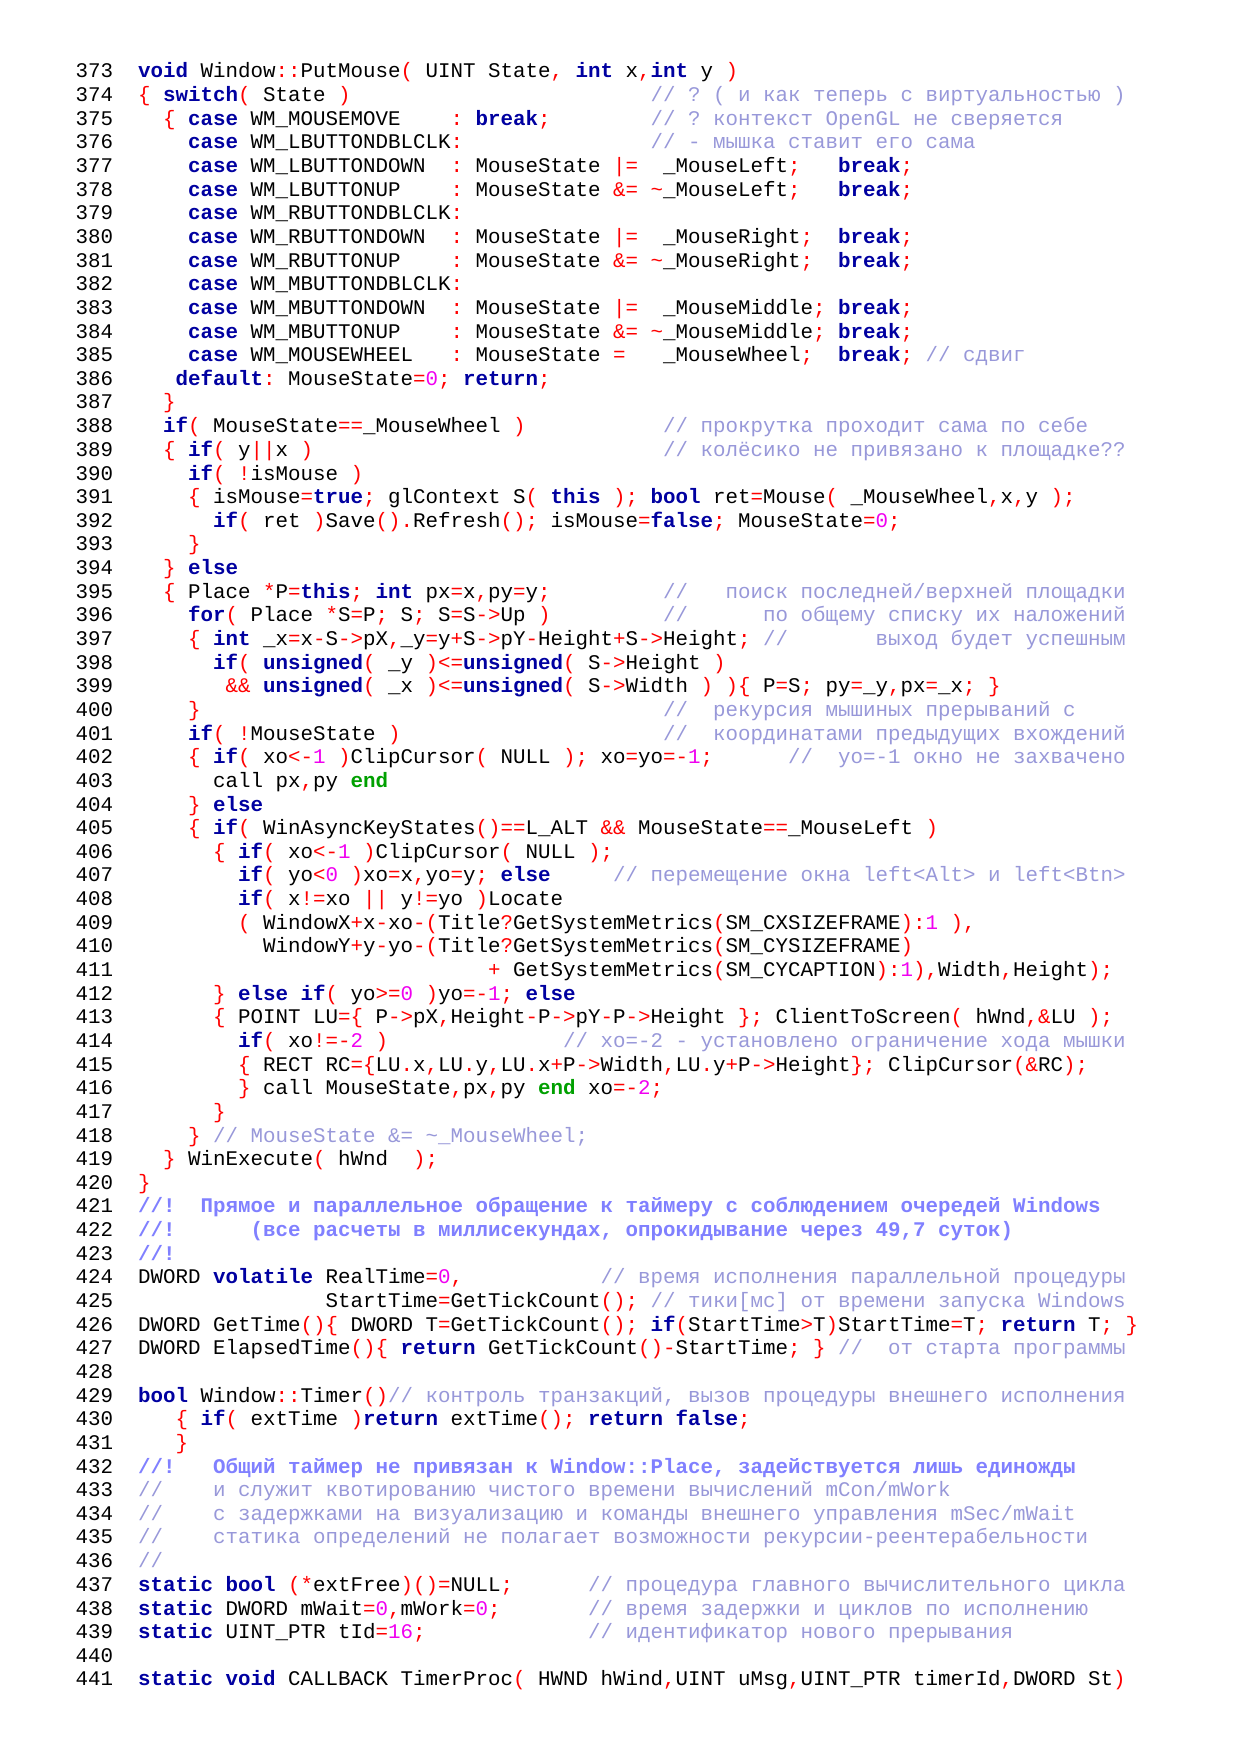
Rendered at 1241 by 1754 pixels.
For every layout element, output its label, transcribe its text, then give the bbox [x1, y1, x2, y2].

subtitle 428 [75, 1361, 1181, 1385]
subtitle 381 case WM_RBUTTONUP : MouseState &= ~_MouseRight; break; [800, 250, 1181, 273]
subtitle 406 { if( xo<-1 )ClipCursor( NULL ); [313, 841, 375, 864]
subtitle 424 DWORD volatile RealTime=0, // время исполнения параллельной процедуры [213, 1266, 325, 1290]
subtitle 383 case WM_MBUTTONDOWN : MouseState |= _MouseMiddle; break; [613, 297, 663, 321]
subtitle 415 { RECT RC={LU.x,LU.y,LU.x+P->Width,LU.y+P->Height}; ClipCursor(&RC); [75, 1054, 263, 1077]
subtitle 397 { int _x=x-S->pX,_y=y+S->pY-Height+S->Height; // выход будет успешным [738, 628, 1181, 652]
subtitle 412 } else if( yo>=0 )yo=-1; else [463, 983, 1181, 1006]
subtitle 384 case WM_MBUTTONUP : MouseState &= ~_MouseMiddle; break; [75, 321, 250, 344]
subtitle 427 DWORD ElapsedTime(){ return GetTickCount()-StartTime; } // от старта программы [75, 1337, 1181, 1361]
subtitle 386 default: MouseState=0; return; [75, 368, 288, 392]
subtitle 422 //! (все расчеты в миллисекундах, опрокидывание через 49,7 суток) [75, 1219, 1181, 1243]
subtitle 407 if( yo<0 )xo=x,yo=y; else // перемещение окна left<Alt> и left<Btn> [75, 864, 1181, 888]
subtitle 402 { if( xo<-1 )ClipCursor( NULL ); xo=yo=-1; // yo=-1 окно не захвачено [663, 746, 1181, 770]
subtitle 408 if( x!=xo || y!=yo )Locate [563, 888, 1181, 912]
subtitle 381 case WM_RBUTTONUP : MouseState &= ~_MouseRight; break; [75, 250, 250, 273]
subtitle 426 DWORD GetTime(){ DWORD T=GetTickCount(); if(StartTime>T)StartTime=T; return T; } [600, 1314, 688, 1337]
subtitle 398 if( unsigned( _y )<=unsigned( S->Height ) [713, 652, 1181, 675]
subtitle 405 { if( WinAsyncKeyStates()==L_ALT && MouseState==_MouseLeft ) [75, 817, 263, 841]
subtitle 421 //! Прямое и параллельное обращение к таймеру с соблюдением очередей Windows [75, 1196, 1181, 1219]
subtitle 429 bool Window::Timer()// контроль транзакций, вызов процедуры внешнего исполнения [363, 1385, 1181, 1408]
subtitle 408 if( x!=xo || y!=yo )Locate [300, 888, 325, 912]
subtitle 382 case WM_MBUTTONDBLCLK: [450, 273, 1181, 297]
subtitle 408 if( x!=xo || y!=yo )Locate [363, 888, 400, 912]
subtitle 394 } else [75, 557, 1181, 581]
subtitle 426 DWORD GetTime(){ DWORD T=GetTickCount(); if(StartTime>T)StartTime=T; return T; } [975, 1314, 1088, 1337]
subtitle 391 { isMouse=true; glContext S( this ); bool ret=Mouse( _MouseWheel,x,y ); [300, 486, 388, 510]
subtitle 398 if( unsigned( _y )<=unsigned( S->Height ) [75, 652, 388, 675]
subtitle 385 case WM_MOUSEWHEEL : MouseState = _MouseWheel; break; // сдвиг [800, 344, 1181, 368]
subtitle 425 StartTime=GetTickCount(); // тики[мс] от времени запуска Windows [600, 1290, 1181, 1314]
subtitle 378 case WM_LBUTTONUP : MouseState &= ~_MouseLeft; break; [613, 179, 663, 202]
subtitle 374 { switch( State ) // ? ( и как теперь с виртуальностью ) [338, 84, 1181, 108]
subtitle 408 if( x!=xo || y!=yo )Locate [413, 888, 438, 912]
subtitle 409 ( WindowX+x-xo-(Title?GetSystemMetrics(SM_CXSIZEFRAME):1 ), [75, 912, 263, 935]
subtitle 379 case WM_RBUTTONDBLCLK: [75, 202, 1181, 226]
subtitle 391 { isMouse=true; glContext S( this ); bool ret=Mouse( _MouseWheel,x,y ); [525, 486, 713, 510]
subtitle 373 void Window::PutMouse( UINT State, int x,int y ) [725, 61, 1181, 84]
subtitle 401 if( !MouseState ) // координатами предыдущих вхождений [75, 723, 250, 746]
subtitle 387 } [75, 392, 1181, 415]
subtitle 399 && unsigned( _x )<=unsigned( S->Width ) ){ P=S; py=_y,px=_x; } [425, 675, 588, 699]
subtitle 392 if( ret )Save().Refresh(); isMouse=false; MouseState=0; [75, 510, 263, 533]
subtitle 402 { if( xo<-1 )ClipCursor( NULL ); xo=yo=-1; // yo=-1 окно не захвачено [75, 746, 263, 770]
subtitle 380 case WM_RBUTTONDOWN : MouseState |= _MouseRight; break; [613, 226, 663, 250]
subtitle 405 { if( WinAsyncKeyStates()==L_ALT && MouseState==_MouseLeft ) [925, 817, 1181, 841]
subtitle 424 DWORD volatile RealTime=0, // время исполнения параллельной процедуры [75, 1266, 138, 1290]
subtitle 388 if( MouseState==_MouseWheel ) // прокрутка проходит сама по себе [75, 415, 213, 439]
subtitle 402 { if( xo<-1 )ClipCursor( NULL ); xo=yo=-1; // yo=-1 окно не захвачено [288, 746, 350, 770]
subtitle 378 case WM_LBUTTONUP : MouseState &= ~_MouseLeft; break; [75, 179, 250, 202]
subtitle 393 } [75, 533, 1181, 557]
subtitle 373 void Window::PutMouse( UINT State, int x,int y ) [75, 61, 200, 84]
subtitle 430 { if( extTime )return extTime(); return false; [538, 1408, 1181, 1432]
subtitle 375 { case WM_MOUSEMOVE : break; // ? контекст OpenGL не сверяется [450, 108, 1181, 131]
subtitle 383 case WM_MBUTTONDOWN : MouseState |= _MouseMiddle; break; [813, 297, 1181, 321]
subtitle 399 && unsigned( _x )<=unsigned( S->Width ) ){ P=S; py=_y,px=_x; } [963, 675, 1181, 699]
subtitle 391 { isMouse=true; glContext S( this ); bool ret=Mouse( _MouseWheel,x,y ); [1050, 486, 1181, 510]
subtitle 437 static bool (*extFree)()=NULL; // процедура главного вычислительного цикла [75, 1574, 313, 1597]
subtitle 397 { int _x=x-S->pX,_y=y+S->pY-Height+S->Height; // выход будет успешным [75, 628, 263, 652]
subtitle 377 case WM_LBUTTONDOWN : MouseState |= _MouseLeft; break; [75, 155, 250, 179]
subtitle 380 case WM_RBUTTONDOWN : MouseState |= _MouseRight; break; [75, 226, 250, 250]
subtitle 398 if( unsigned( _y )<=unsigned( S->Height ) [425, 652, 588, 675]
subtitle 412 } else if( yo>=0 )yo=-1; else [375, 983, 438, 1006]
subtitle 430 { if( extTime )return extTime(); return false; [350, 1408, 450, 1432]
subtitle 439 static UINT_PTR tId=16; // идентификатор нового прерывания [375, 1621, 1181, 1645]
subtitle 430 { if( extTime )return extTime(); return false; [75, 1408, 250, 1432]
subtitle 392 if( ret )Save().Refresh(); isMouse=false; MouseState=0; [863, 510, 1181, 533]
subtitle 433 // и служит квотированию чистого времени вычислений mCon/mWork [75, 1479, 1181, 1503]
subtitle 399 && unsigned( _x )<=unsigned( S->Width ) ){ P=S; py=_y,px=_x; } [700, 675, 763, 699]
subtitle 411 + GetSystemMetrics(SM_CYCAPTION):1),Width,Height); [75, 959, 513, 983]
subtitle 382 case WM_MBUTTONDBLCLK: [75, 273, 250, 297]
subtitle 403 call px,py end [75, 770, 213, 793]
subtitle 383 case WM_MBUTTONDOWN : MouseState |= _MouseMiddle; break; [75, 297, 250, 321]
subtitle 411 + GetSystemMetrics(SM_CYCAPTION):1),Width,Height); [1088, 959, 1181, 983]
subtitle 395 { Place *P=this; int px=x,py=y; // поиск последней/верхней площадки [538, 581, 1181, 604]
subtitle 416 } call MouseState,px,py end xo=-2; [538, 1077, 588, 1101]
subtitle 408 if( x!=xo || y!=yo )Locate [75, 888, 288, 912]
subtitle 431 } [75, 1432, 1181, 1456]
subtitle 413 { POINT LU={ P->pX,Height-P->pY-P->Height }; ClientToScreen( hWnd,&LU ); [1088, 1006, 1181, 1030]
subtitle 437 static bool (*extFree)()=NULL; // процедура главного вычислительного цикла [500, 1574, 1181, 1597]
subtitle 436 // [75, 1550, 1181, 1574]
subtitle 414 if( xo!=-2 ) // xo=-2 - установлено ограничение хода мышки [75, 1030, 288, 1054]
subtitle 419 } WinExecute( hWnd ); [75, 1148, 188, 1172]
subtitle 377 case WM_LBUTTONDOWN : MouseState |= _MouseLeft; break; [788, 155, 1181, 179]
subtitle 385 case WM_MOUSEWHEEL : MouseState = _MouseWheel; break; // сдвиг [75, 344, 250, 368]
subtitle 389 { if( y||x ) // колёсико не привязано к площадке?? [300, 439, 1181, 462]
subtitle 395 { Place *P=this; int px=x,py=y; // поиск последней/верхней площадки [288, 581, 425, 604]
subtitle 390 if( !isMouse ) [75, 462, 1181, 486]
subtitle 376 case WM_LBUTTONDBLCLK: // - мышка ставит его сама [75, 131, 250, 155]
subtitle 395 { Place *P=this; int px=x,py=y; // поиск последней/верхней площадки [75, 581, 188, 604]
subtitle 410 WindowY+y-yo-(Title?GetSystemMetrics(SM_CYSIZEFRAME) [75, 935, 263, 959]
subtitle 378 case WM_LBUTTONUP : MouseState &= ~_MouseLeft; break; [788, 179, 1181, 202]
subtitle 413 { POINT LU={ P->pX,Height-P->pY-P->Height }; ClientToScreen( hWnd,&LU ); [75, 1006, 238, 1030]
subtitle 420 } [75, 1172, 1181, 1196]
subtitle 399 && unsigned( _x )<=unsigned( S->Width ) ){ P=S; py=_y,px=_x; } [75, 675, 388, 699]
subtitle 391 { isMouse=true; glContext S( this ); bool ret=Mouse( _MouseWheel,x,y ); [75, 486, 213, 510]
subtitle 432 //! Общий таймер не привязан к Window::Place, задействуется лишь единожды [75, 1456, 1181, 1479]
subtitle 377 case WM_LBUTTONDOWN : MouseState |= _MouseLeft; break; [613, 155, 663, 179]
subtitle 374 { switch( State ) // ? ( и как теперь с виртуальностью ) [75, 84, 263, 108]
subtitle 438 static DWORD mWait=0,mWork=0; // время задержки и циклов по исполнению [75, 1597, 1181, 1621]
subtitle 386 default: MouseState=0; return; [413, 368, 1181, 392]
subtitle 414 if( xo!=-2 ) // xo=-2 - установлено ограничение хода мышки [313, 1030, 1181, 1054]
subtitle 434 // с задержками на визуализацию и команды внешнего управления mSec/mWait [75, 1503, 1181, 1527]
subtitle 417 } [75, 1101, 1181, 1124]
subtitle 412 } else if( yo>=0 )yo=-1; else [75, 983, 350, 1006]
subtitle 400 } // рекурсия мышиных прерываний c [75, 699, 1181, 723]
subtitle 396 for( Place *S=P; S; S=S->Up ) // по общему списку их наложений [538, 604, 1181, 628]
subtitle 416 } call MouseState,px,py end xo=-2; [75, 1077, 263, 1101]
subtitle 423 //! [75, 1243, 1181, 1266]
subtitle 375 { case WM_MOUSEMOVE : break; // ? контекст OpenGL не сверяется [75, 108, 250, 131]
subtitle 429 bool Window::Timer()// контроль транзакций, вызов процедуры внешнего исполнения [75, 1385, 200, 1408]
subtitle 441 static void CALLBACK TimerProc( HWND hWind,UINT uMsg,UINT_PTR timerId,DWORD St) [75, 1668, 1181, 1692]
subtitle 440 [75, 1645, 1181, 1668]
subtitle 401 if( !MouseState ) // координатами предыдущих вхождений [388, 723, 1181, 746]
subtitle 406 { if( xo<-1 )ClipCursor( NULL ); [588, 841, 1181, 864]
subtitle 410 WindowY+y-yo-(Title?GetSystemMetrics(SM_CYSIZEFRAME) [900, 935, 1181, 959]
subtitle 404 } else [75, 793, 1181, 817]
subtitle 411 + GetSystemMetrics(SM_CYCAPTION):1),Width,Height); [875, 959, 938, 983]
subtitle 435 // статика определений не полагает возможности рекурсии-реентерабельности [75, 1527, 1181, 1550]
subtitle 373 void Window::PutMouse( UINT State, int x,int y ) [638, 61, 700, 84]
subtitle 388 if( MouseState==_MouseWheel ) // прокрутка проходит сама по себе [513, 415, 1181, 439]
subtitle 406 { if( xo<-1 )ClipCursor( NULL ); [75, 841, 288, 864]
subtitle 380 case WM_RBUTTONDOWN : MouseState |= _MouseRight; break; [800, 226, 1181, 250]
subtitle 416 } call MouseState,px,py end xo=-2; [613, 1077, 1181, 1101]
subtitle 389 { if( y||x ) // колёсико не привязано к площадке?? [75, 439, 238, 462]
subtitle 439 static UINT_PTR tId=16; // идентификатор нового прерывания [75, 1621, 225, 1645]
subtitle 425 StartTime=GetTickCount(); // тики[мс] от времени запуска Windows [75, 1290, 325, 1314]
subtitle 373 void Window::PutMouse( UINT State, int x,int y ) [550, 61, 625, 84]
subtitle 419 } WinExecute( hWnd ); [413, 1148, 1181, 1172]
subtitle 396 for( Place *S=P; S; S=S->Up ) // по общему списку их наложений [75, 604, 250, 628]
subtitle 376 case WM_LBUTTONDBLCLK: // - мышка ставит его сама [450, 131, 1181, 155]
subtitle 392 if( ret )Save().Refresh(); isMouse=false; MouseState=0; [638, 510, 738, 533]
subtitle 409 ( WindowX+x-xo-(Title?GetSystemMetrics(SM_CXSIZEFRAME):1 ), [900, 912, 1181, 935]
subtitle 426 DWORD GetTime(){ DWORD T=GetTickCount(); if(StartTime>T)StartTime=T; return T; } [1100, 1314, 1181, 1337]
subtitle 424 DWORD volatile RealTime=0, // время исполнения параллельной процедуры [425, 1266, 1181, 1290]
subtitle 403 call px,py end [350, 770, 1181, 793]
subtitle 418 } // MouseState &= ~_MouseWheel; [75, 1124, 1181, 1148]
subtitle 384 case WM_MBUTTONUP : MouseState &= ~_MouseMiddle; break; [813, 321, 1181, 344]
subtitle 415 { RECT RC={LU.x,LU.y,LU.x+P->Width,LU.y+P->Height}; ClipCursor(&RC); [1063, 1054, 1181, 1077]
subtitle 419 } WinExecute( hWnd ); [313, 1148, 338, 1172]
